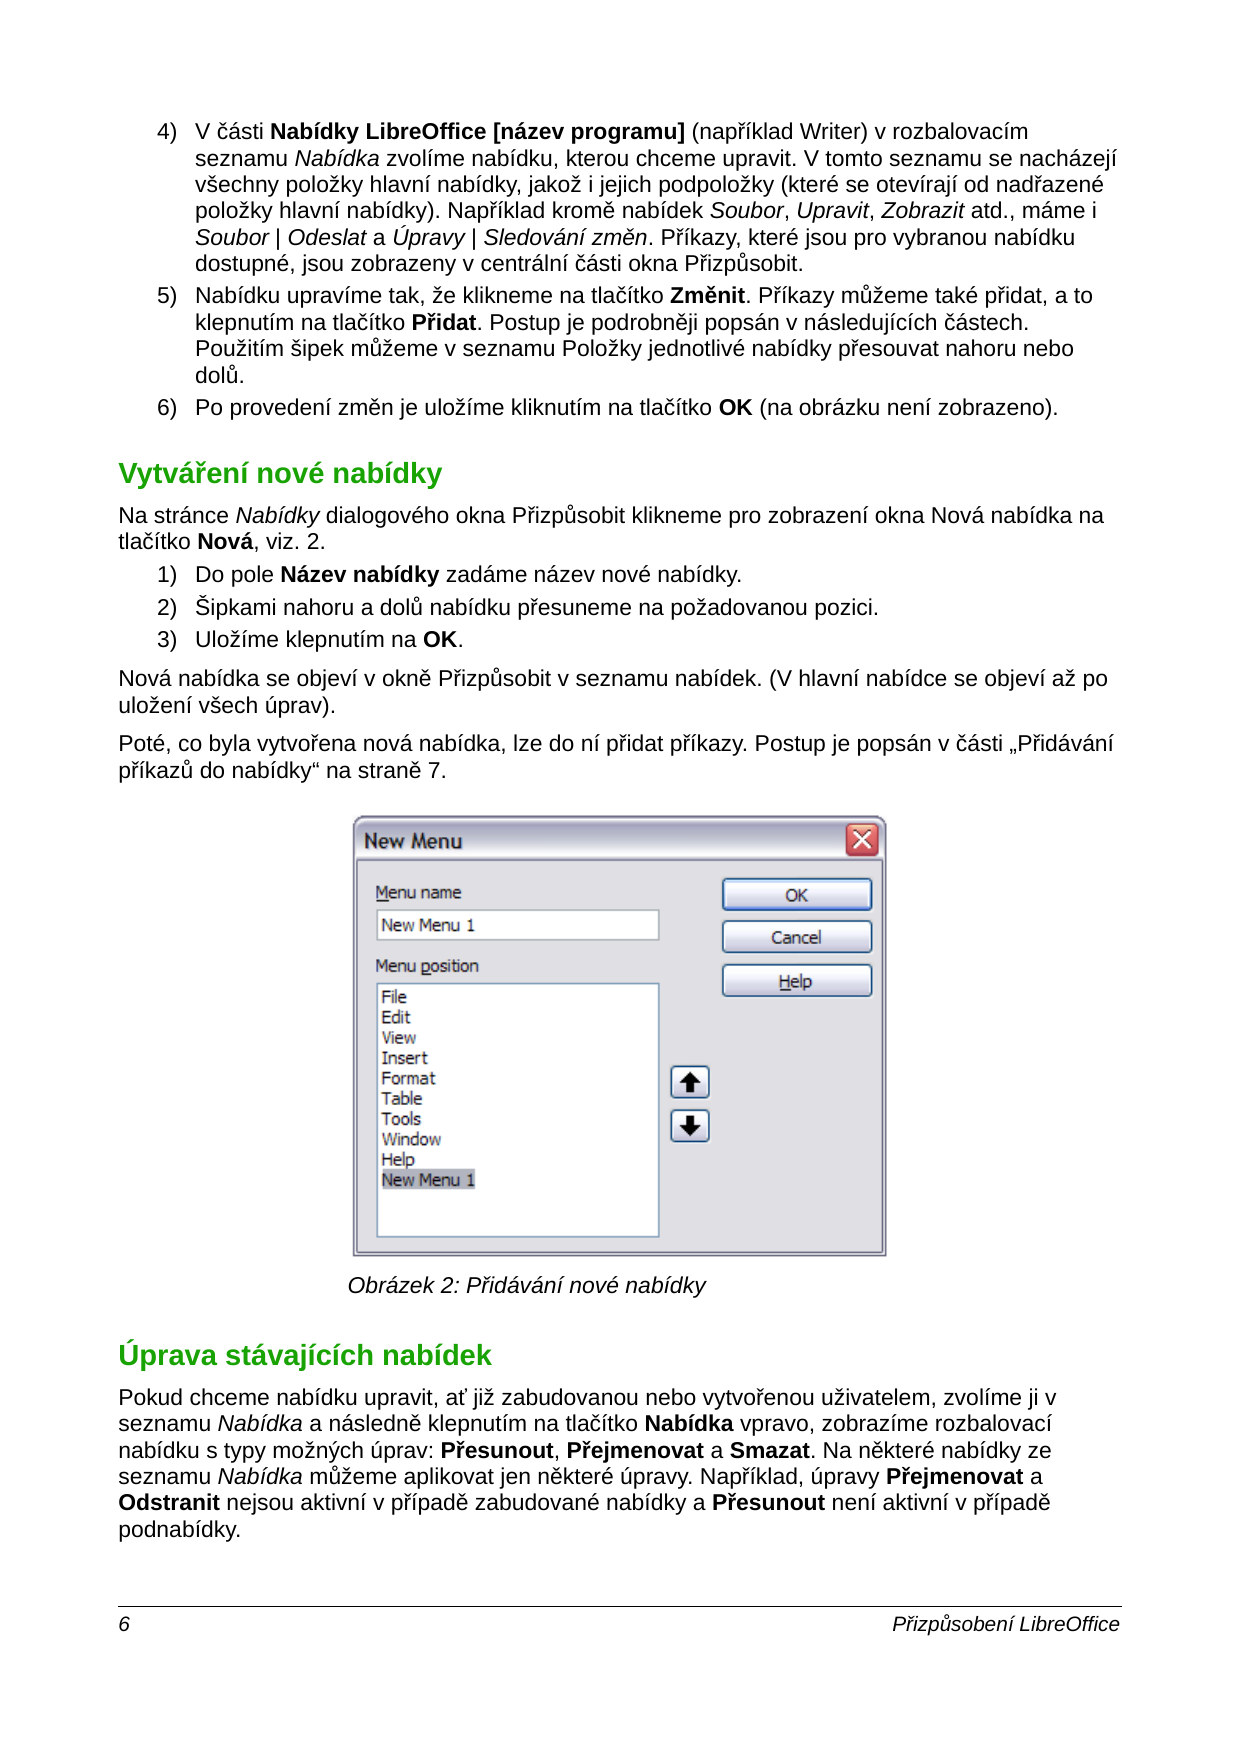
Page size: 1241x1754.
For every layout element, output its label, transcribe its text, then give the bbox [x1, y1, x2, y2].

list Šipkami nahoru a dolů nabídku přesuneme na požadovanou pozici. [177, 594, 1122, 620]
picture [347, 808, 893, 1266]
list Na stránce Nabídky dialogového okna Přizpůsobit klikneme pro zobrazení okna Nová nabídka na tlačítko Nová, viz. obrázek 2. [118, 502, 1122, 555]
text Obrázek 2 : Přidávání nové nabídky [347, 1272, 893, 1299]
list Do pole Název nabídky zadáme název nové nabídky. [177, 561, 1122, 587]
list V části Nabídky LibreOffice [název programu] (například Writer) v rozbalovacím seznamu Nabídka zvolíme nabídku, kterou chceme upravit. V tomto seznamu se nacházejí všechny položky hlavní nabídky, jakož i jejich podpoložky (které se otevírají od nadřazené položky hlavní nabídky). Například kromě nabídek Soubor, Upravit, Zobrazit atd., máme i Soubor | Odeslat a Úpravy | Sledování změn. Příkazy, které jsou pro vybranou nabídku dostupné, jsou zobrazeny v centrální části okna Přizpůsobit. [177, 118, 1122, 276]
list Uložíme klepnutím na OK. [177, 626, 1122, 653]
text Poté, co byla vytvořena nová nabídka, lze do ní přidat příkazy. Postup je popsán v části „Přidávání příkazů do nabídky“ na straně 6. [118, 730, 1122, 783]
subtitle Vytváření nové nabídky [118, 456, 1122, 489]
text Nová nabídka se objeví v okně Přizpůsobit v seznamu nabídek. (V hlavní nabídce se objeví až po uložení všech úprav). [118, 665, 1122, 718]
subtitle Úprava stávajících nabídek [118, 1338, 1122, 1371]
list Nabídku upravíme tak, že klikneme na tlačítko Změnit. Příkazy můžeme také přidat, a to klepnutím na tlačítko Přidat. Postup je podrobněji popsán v následujících částech. Použitím šipek můžeme v seznamu Položky jednotlivé nabídky přesouvat nahoru nebo dolů. [177, 282, 1122, 388]
list Po provedení změn je uložíme kliknutím na tlačítko OK (na obrázku není zobrazeno). [177, 394, 1122, 421]
text Pokud chceme nabídku upravit, ať již zabudovanou nebo vytvořenou uživatelem, zvolíme ji v seznamu Nabídka a následně klepnutím na tlačítko Nabídka vpravo, zobrazíme rozbalovací nabídku s typy možných úprav: Přesunout, Přejmenovat a Smazat. Na některé nabídky ze seznamu Nabídka můžeme aplikovat jen některé úpravy. Například, úpravy Přejmenovat a Odstranit nejsou aktivní v případě zabudované nabídky a Přesunout není aktivní v případě podnabídky. [118, 1384, 1122, 1542]
